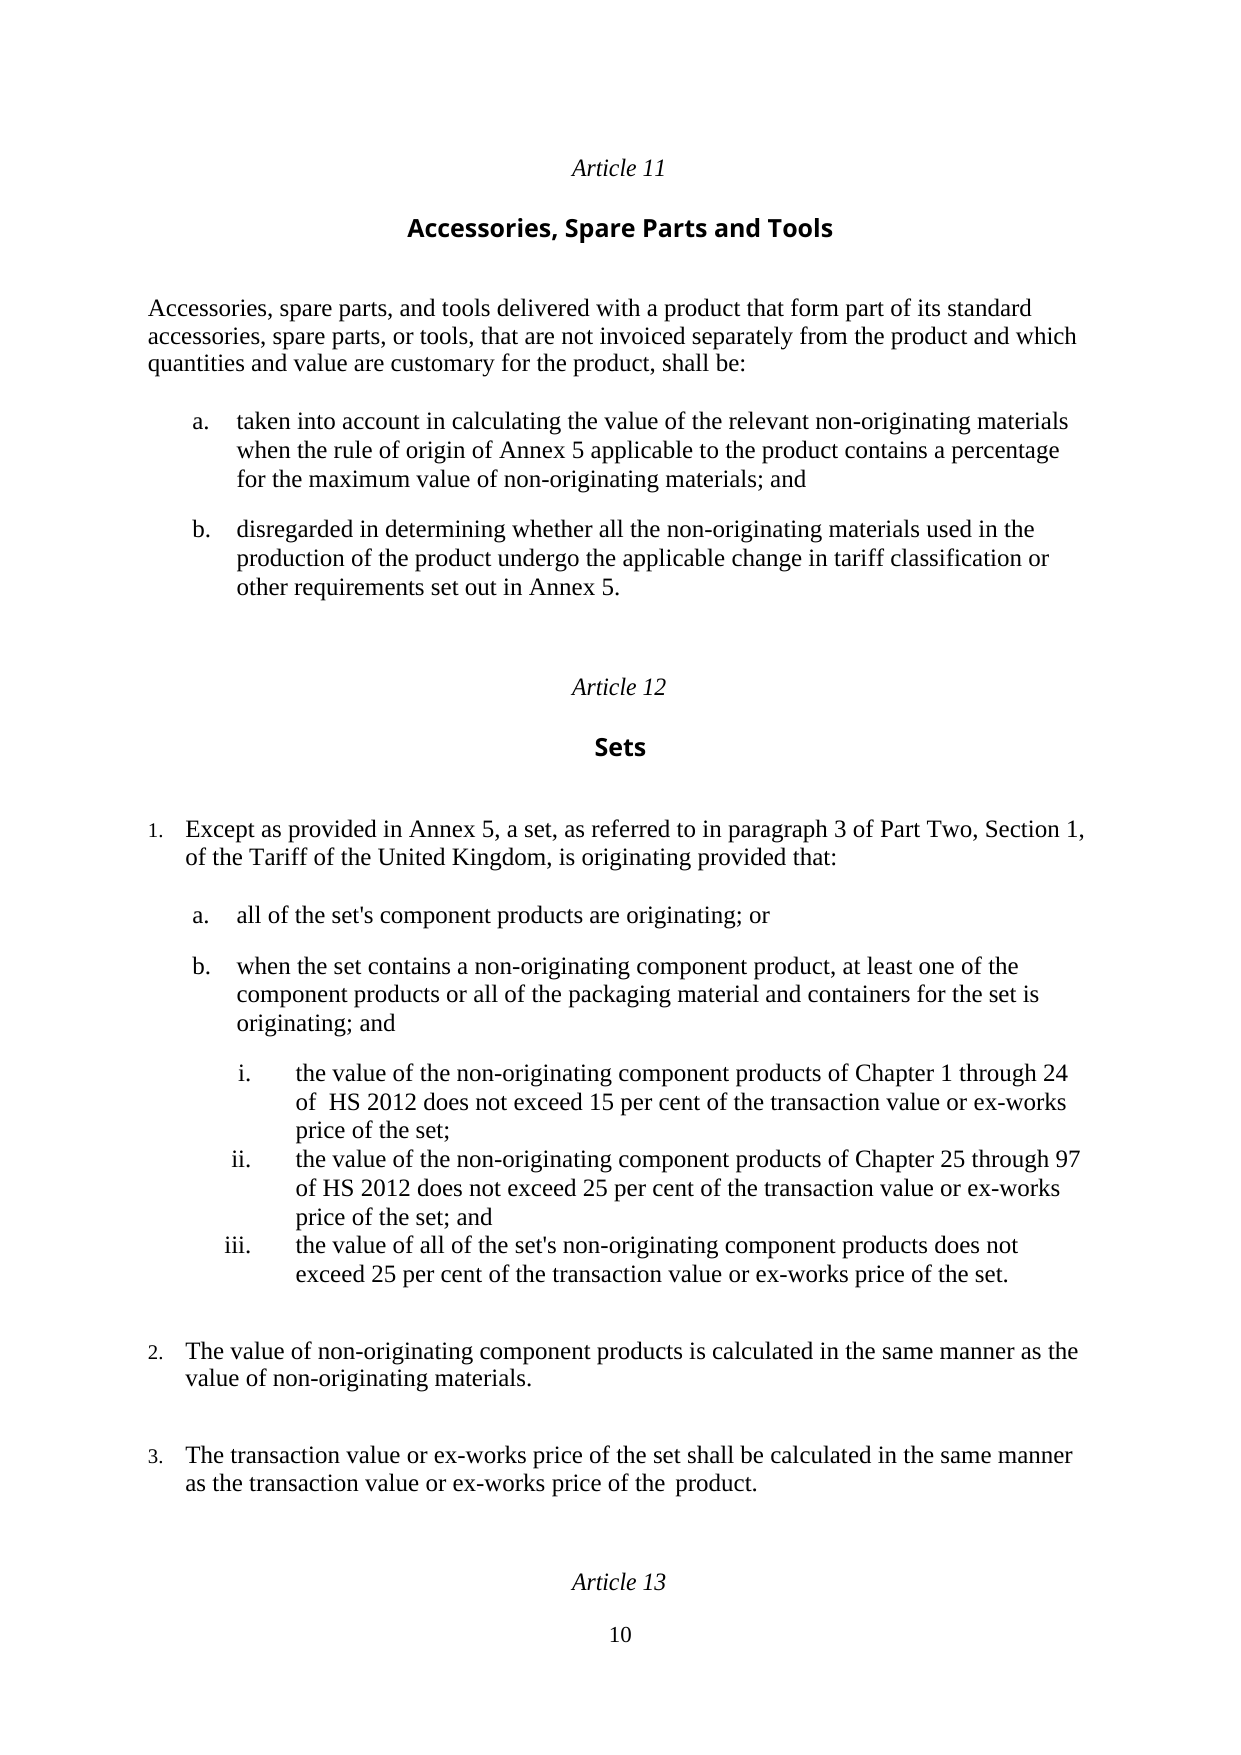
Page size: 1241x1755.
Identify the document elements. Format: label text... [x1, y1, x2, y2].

text Article 13 [148, 1567, 1093, 1596]
list taken into account in calculating the value of the relevant non-originating materials when the rule of origin of Annex 5 applicable to the product contains a percentage for the maximum value of non-originating materials; and [192, 406, 1093, 493]
text Accessories, spare parts, and tools delivered with a product that form part of its standard accessories, spare parts, or tools, that are not invoiced separately from the product and which quantities and value are customary for the product, shall be: [148, 295, 1093, 377]
list Except as provided in Annex 5, a set, as referred to in paragraph 3 of Part Two, Section 1, of the Tariff of the United Kingdom, is originating provided that: [148, 814, 1093, 871]
list disregarded in determining whether all the non-originating materials used in the production of the product undergo the applicable change in tariff classification or other requirements set out in Annex 5. [192, 514, 1093, 600]
list when the set contains a non-originating component product, at least one of the component products or all of the packaging material and containers for the set is originating; and [192, 951, 1093, 1037]
text Sets [148, 729, 1093, 763]
text Accessories, Spare Parts and Tools [148, 211, 1093, 245]
list the value of the non-originating component products of Chapter 1 through 24 of HS 2012 does not exceed 15 per cent of the transaction value or ex-works price of the set; [251, 1058, 1093, 1144]
text Article 12 [148, 672, 1093, 701]
list the value of the non-originating component products of Chapter 25 through 97 of HS 2012 does not exceed 25 per cent of the transaction value or ex-works price of the set; and [251, 1144, 1093, 1230]
list the value of all of the set's non-originating component products does not exceed 25 per cent of the transaction value or ex-works price of the set. [251, 1230, 1093, 1288]
list The transaction value or ex-works price of the set shall be calculated in the same manner as the transaction value or ex-works price of the product. [148, 1442, 1093, 1497]
list The value of non-originating component products is calculated in the same manner as the value of non-originating materials. [148, 1337, 1093, 1392]
text Article 11 [148, 153, 1093, 182]
list all of the set's component products are originating; or [192, 901, 1093, 929]
